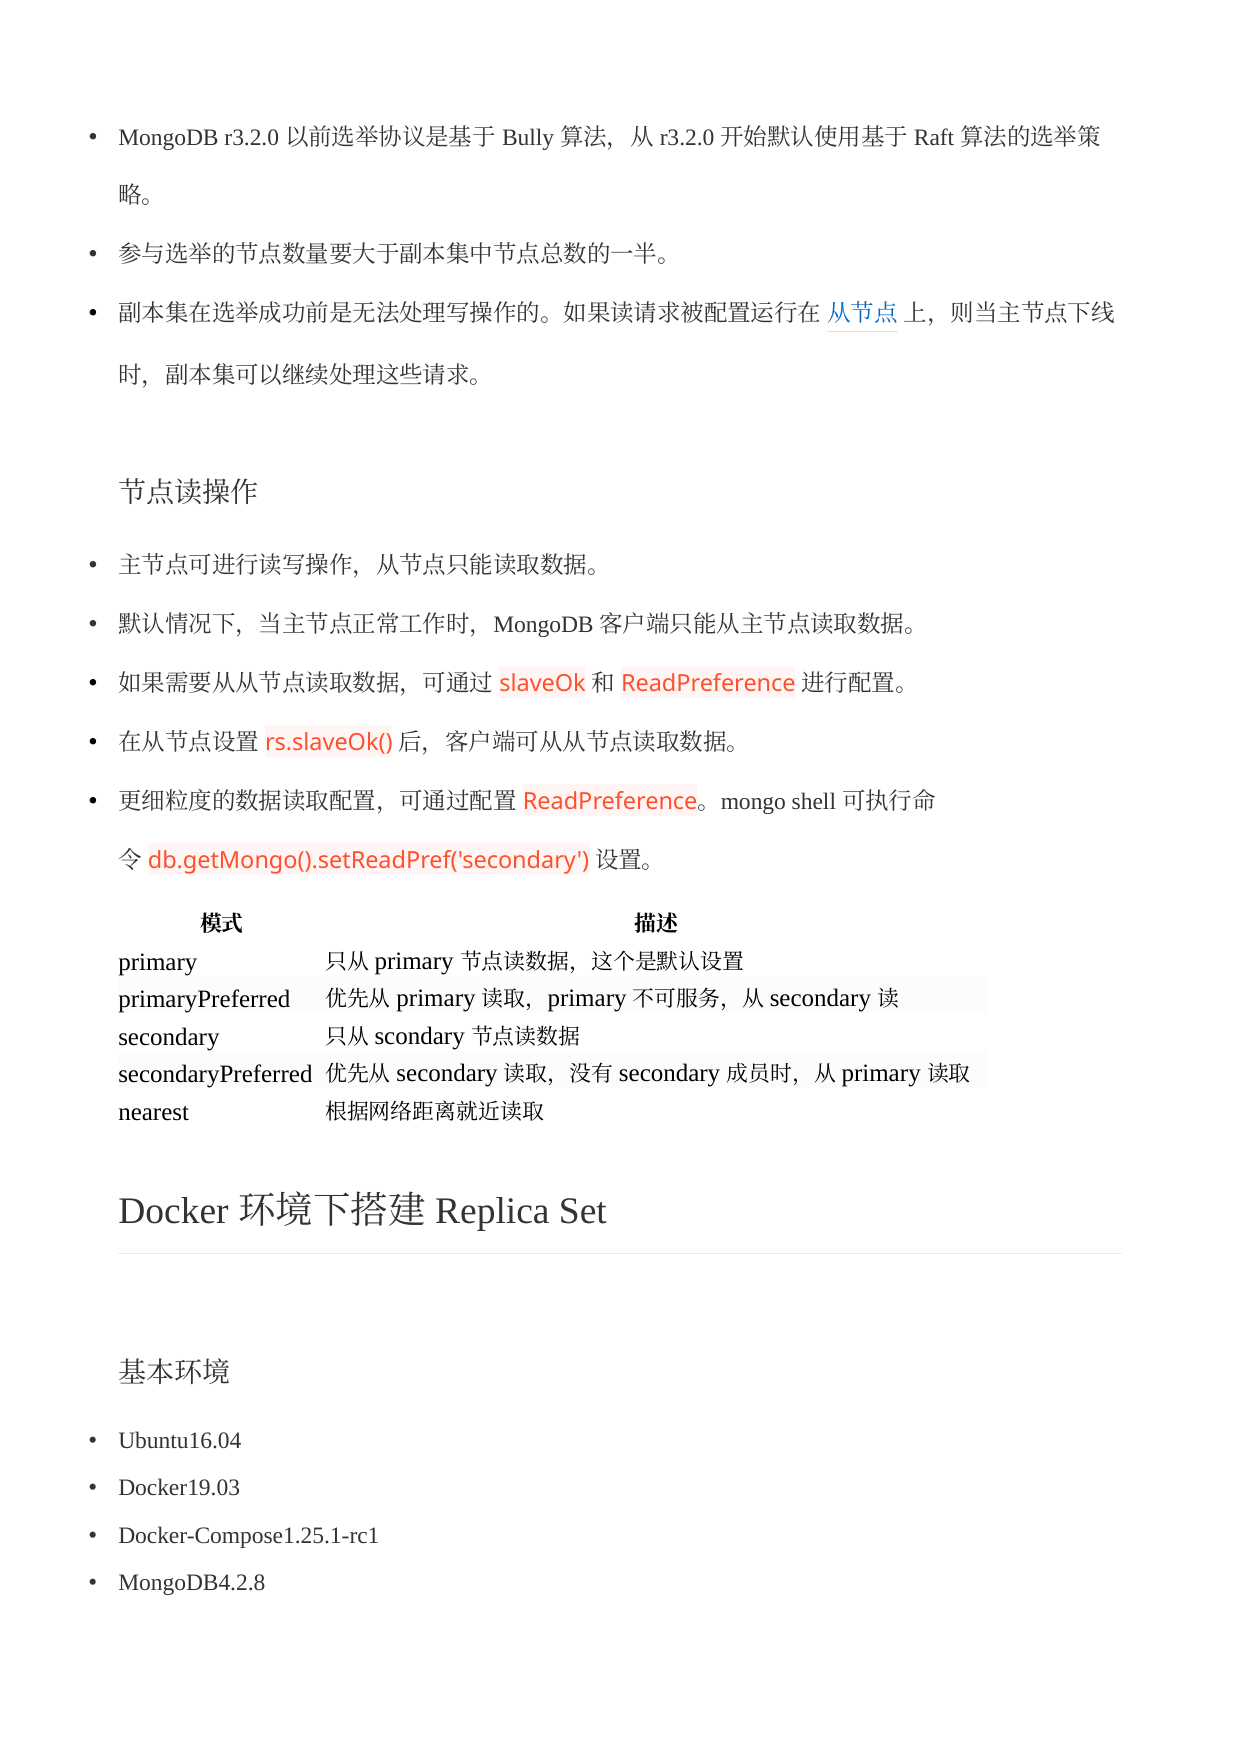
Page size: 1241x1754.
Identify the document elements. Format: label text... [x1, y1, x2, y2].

table_header 描述 [325, 901, 987, 938]
table_cell secondary [118, 1013, 325, 1051]
subtitle Docker 环境下搭建 Replica Set [118, 1180, 1122, 1253]
subtitle 基本环境 [118, 1350, 1122, 1391]
table_cell nearest [118, 1088, 325, 1126]
list 主节点可进行读写操作，从节点只能读取数据。 [118, 546, 1122, 580]
list 在从节点设置 rs.slaveOk() 后，客户端可从从节点读取数据。 [118, 723, 1122, 757]
table_cell primary [118, 938, 325, 976]
table_cell secondaryPreferred [118, 1051, 325, 1088]
subtitle 节点读操作 [118, 470, 1122, 511]
list 默认情况下，当主节点正常工作时，MongoDB 客户端只能从主节点读取数据。 [118, 605, 1122, 639]
list Docker19.03 [118, 1474, 1122, 1501]
list 副本集在选举成功前是无法处理写操作的。如果读请求被配置运行在 从节点 上，则当主节点下线时，副本集可以继续处理这些请求。 [118, 295, 1122, 390]
table_cell 优先从 primary 读取，primary 不可服务，从 secondary 读 [325, 976, 987, 1013]
table_cell 只从 primary 节点读数据，这个是默认设置 [325, 938, 987, 976]
list 更细粒度的数据读取配置，可通过配置 ReadPreference。mongo shell 可执行命令 db.getMongo().setReadPref('secondary') 设置。 [118, 782, 1122, 875]
table_cell 只从 scondary 节点读数据 [325, 1013, 987, 1051]
table_cell 优先从 secondary 读取，没有 secondary 成员时，从 primary 读取 [325, 1051, 987, 1088]
list MongoDB r3.2.0 以前选举协议是基于 Bully 算法，从 r3.2.0 开始默认使用基于 Raft 算法的选举策略。 [118, 118, 1122, 211]
list Docker-Compose1.25.1-rc1 [118, 1521, 1122, 1548]
table_cell 根据网络距离就近读取 [325, 1088, 987, 1126]
table_cell primaryPreferred [118, 976, 325, 1013]
list 如果需要从从节点读取数据，可通过 slaveOk 和 ReadPreference 进行配置。 [118, 664, 1122, 698]
list 参与选举的节点数量要大于副本集中节点总数的一半。 [118, 236, 1122, 269]
list MongoDB4.2.8 [118, 1569, 1122, 1596]
list Ubuntu16.04 [118, 1426, 1122, 1453]
table_header 模式 [118, 901, 325, 938]
